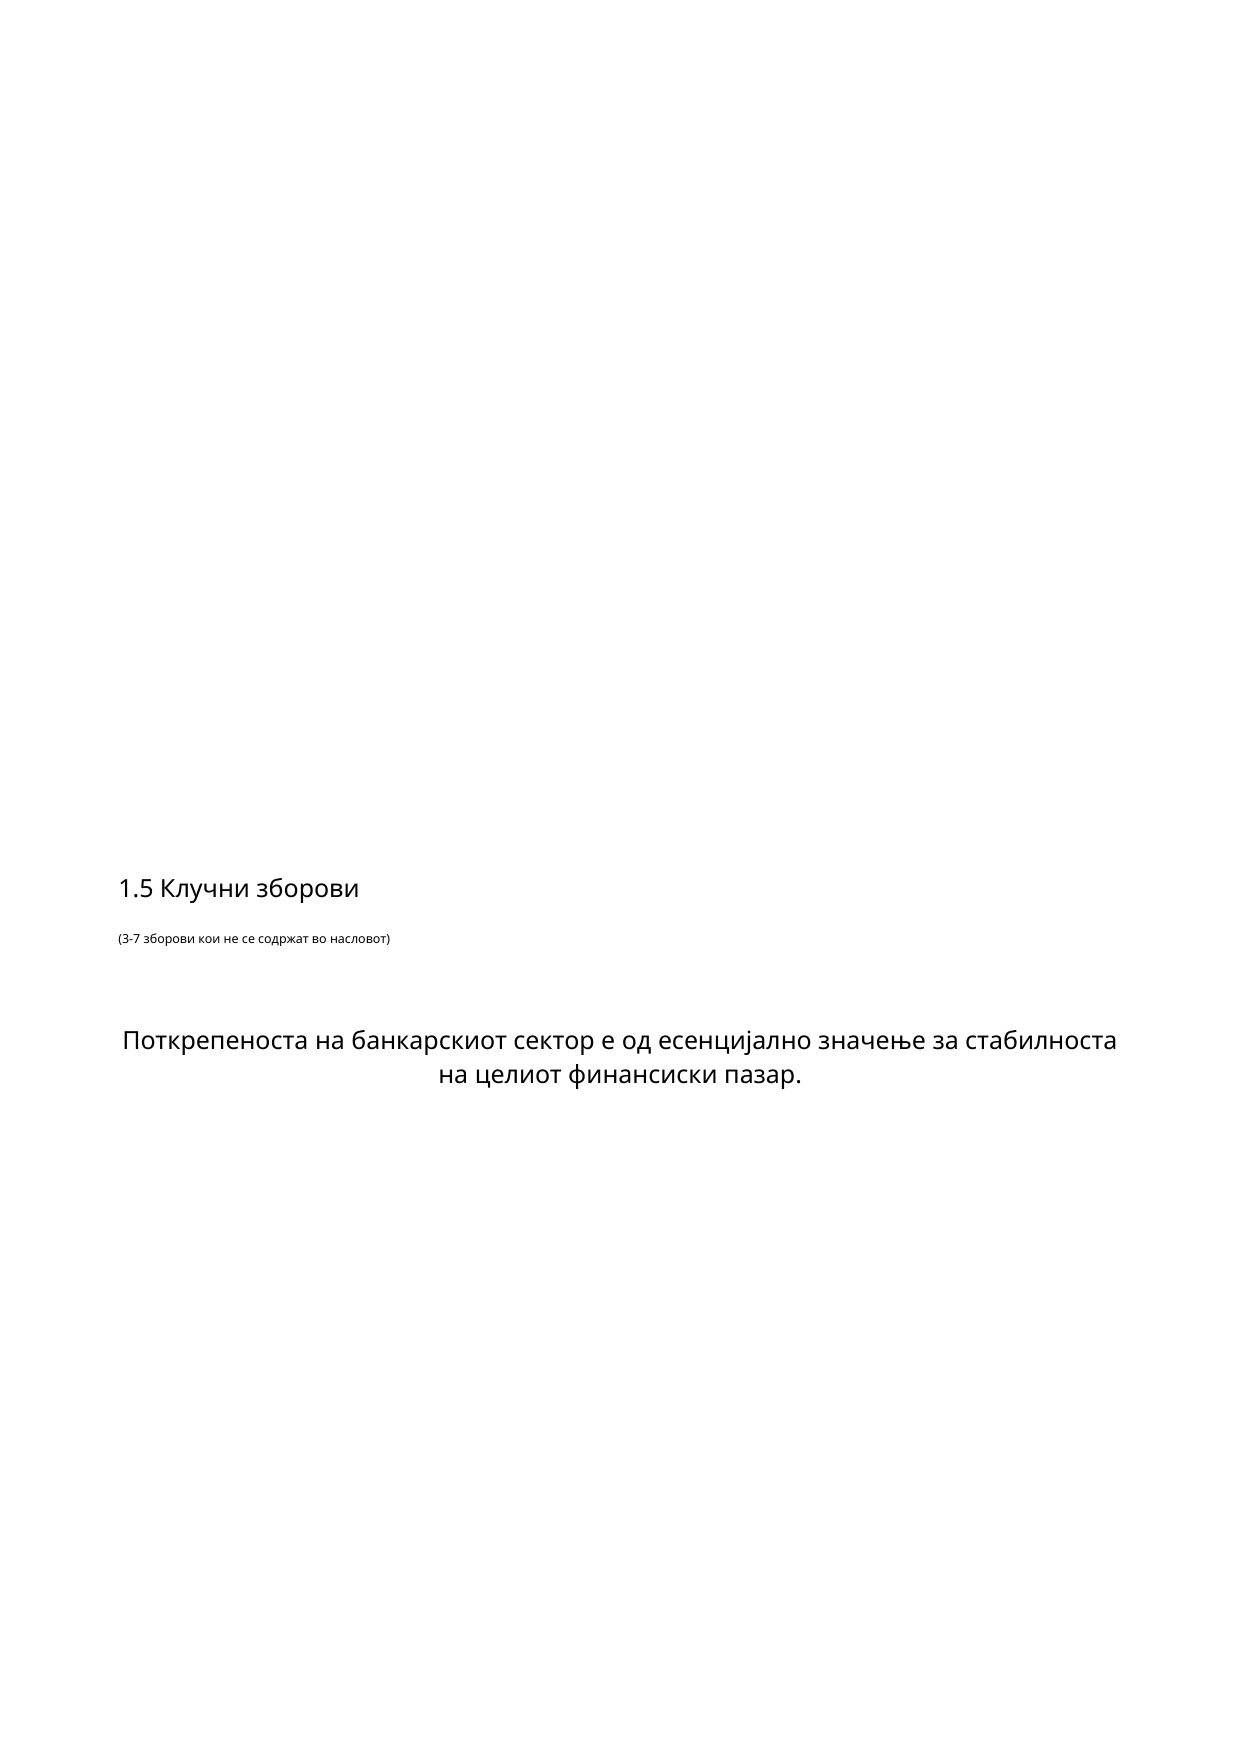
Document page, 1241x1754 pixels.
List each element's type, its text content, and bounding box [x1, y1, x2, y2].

text 1.5 Клучни зборови [118, 871, 1122, 904]
text Поткрепеноста на банкарскиот сектор е од есенцијално значење за стабилноста на целиот финансиски пазар. [118, 1022, 1122, 1091]
text (3-7 зборови кои не се содржат во насловот) [118, 931, 1122, 948]
